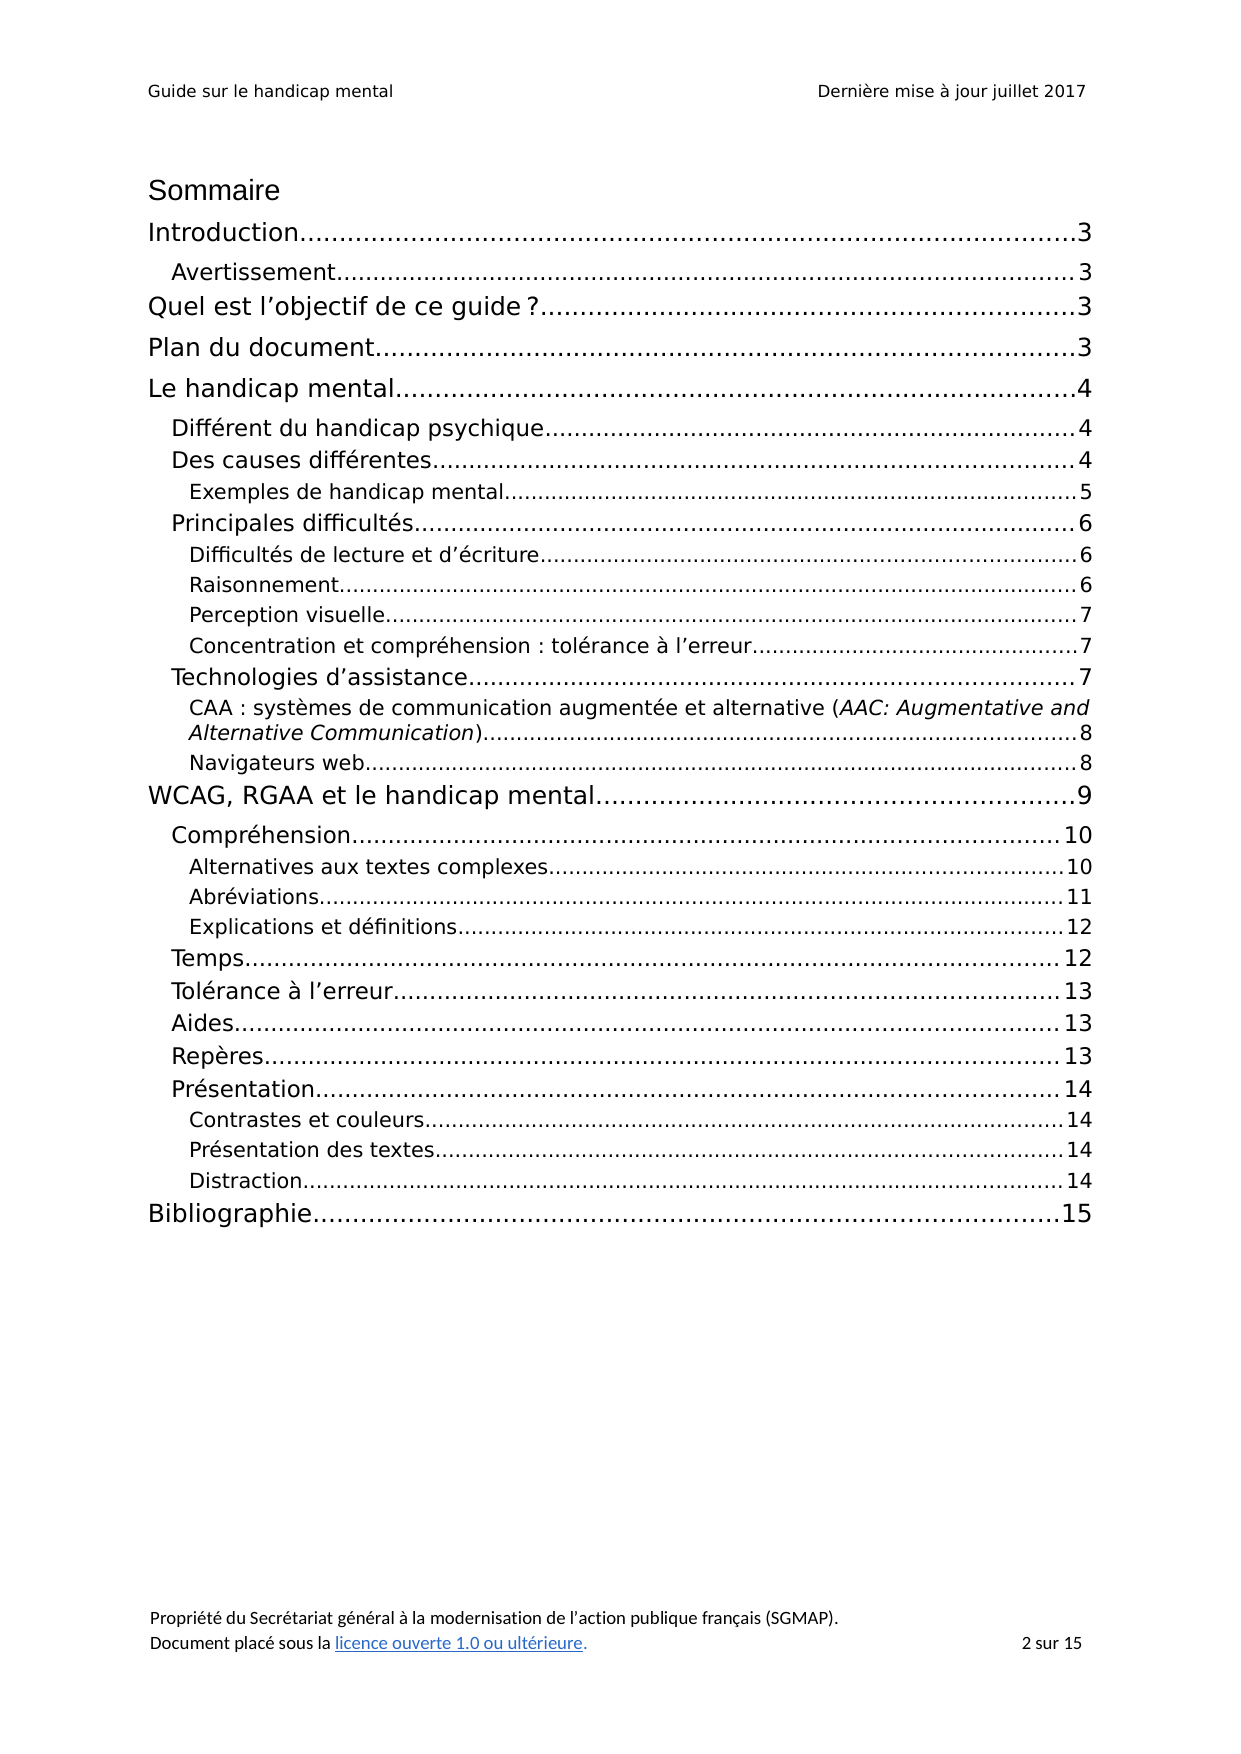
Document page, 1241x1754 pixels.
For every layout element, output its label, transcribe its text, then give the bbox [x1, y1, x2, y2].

text Abréviations 11 [189, 885, 1093, 909]
text Difficultés de lecture et d’écriture 6 [189, 543, 1093, 567]
text Distraction 14 [189, 1169, 1093, 1193]
text Technologies d’assistance 7 [171, 664, 1093, 691]
text Concentration et compréhension : tolérance à l’erreur 7 [189, 634, 1093, 658]
text Présentation 14 [171, 1076, 1093, 1102]
text Bibliographie 15 [148, 1199, 1093, 1228]
text Contrastes et couleurs 14 [189, 1108, 1093, 1133]
text Présentation des textes 14 [189, 1138, 1093, 1163]
text Navigateurs web 8 [189, 751, 1093, 775]
text Principales difficultés 6 [171, 510, 1093, 537]
text Avertissement 3 [171, 259, 1093, 286]
text Explications et définitions 12 [189, 915, 1093, 939]
text Raisonnement 6 [189, 573, 1093, 597]
text Introduction 3 [148, 219, 1093, 248]
text Tolérance à l’erreur 13 [171, 978, 1093, 1004]
text Perception visuelle 7 [189, 603, 1093, 628]
text CAA : systèmes de communication augmentée et alternative (AAC: Augmentative and Alternative Communication) 8 [189, 696, 1093, 745]
text Le handicap mental 4 [148, 374, 1093, 403]
text Plan du document 3 [148, 333, 1093, 362]
text Exemples de handicap mental 5 [189, 480, 1093, 504]
text Quel est l’objectif de ce guide ? 3 [148, 292, 1093, 321]
text Alternatives aux textes complexes 10 [189, 855, 1093, 879]
text WCAG, RGAA et le handicap mental 9 [148, 781, 1093, 810]
text Repères 13 [171, 1043, 1093, 1070]
text Compréhension 10 [171, 822, 1093, 849]
text Différent du handicap psychique 4 [171, 415, 1093, 442]
text Temps 12 [171, 945, 1093, 972]
text Des causes différentes 4 [171, 448, 1093, 474]
subtitle Sommaire [148, 173, 1093, 206]
text Aides 13 [171, 1011, 1093, 1037]
